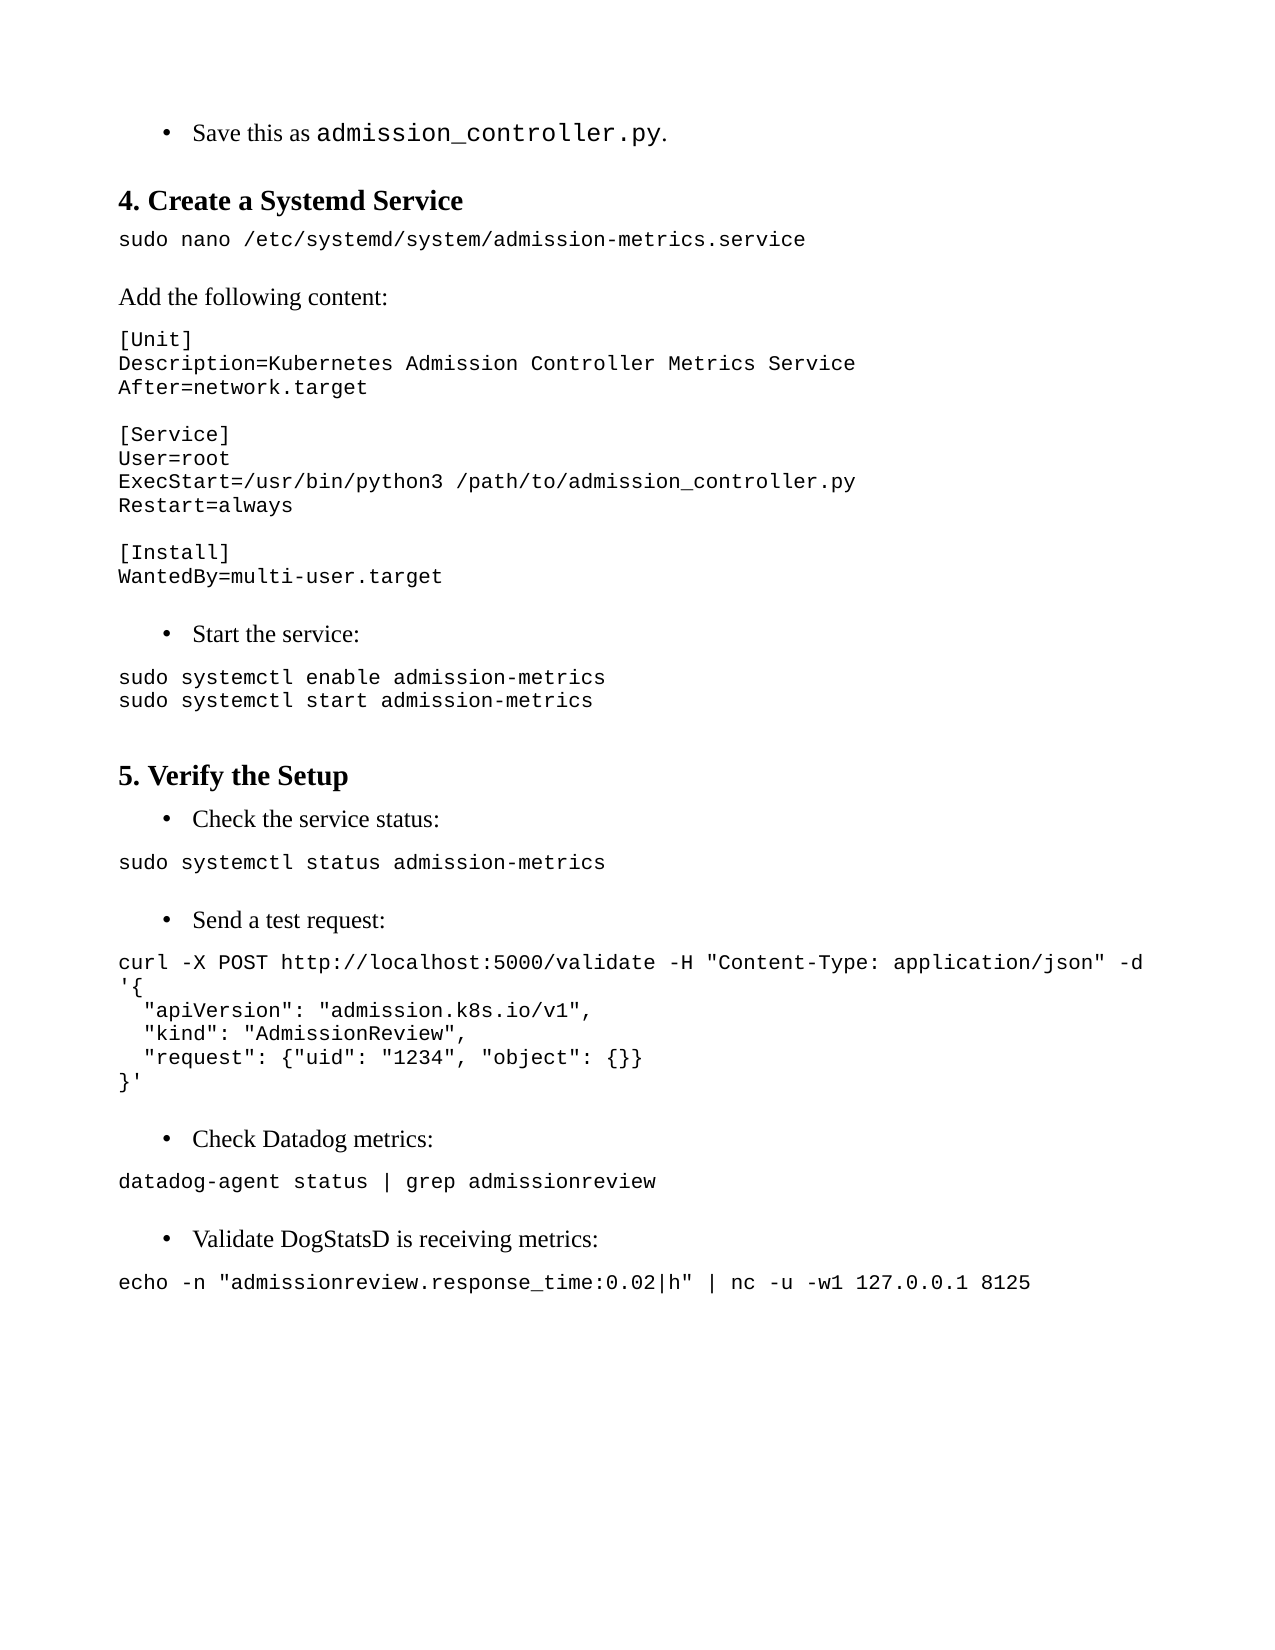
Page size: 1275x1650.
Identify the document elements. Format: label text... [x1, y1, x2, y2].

list Start the service: [162, 619, 1157, 648]
text sudo systemctl enable admission-metrics [118, 667, 1157, 690]
text After=network.target [118, 377, 1157, 400]
text ExecStart=/usr/bin/python3 /path/to/admission_controller.py [118, 471, 1157, 495]
subtitle 5. Verify the Setup [118, 758, 1157, 792]
text curl -X POST http://localhost:5000/validate -H "Content-Type: application/json" -d '{ [118, 952, 1157, 1000]
text [Unit] [118, 329, 1157, 353]
list Check Datadog metrics: [162, 1124, 1157, 1152]
text sudo systemctl start admission-metrics [118, 690, 1157, 714]
text [Install] [118, 542, 1157, 566]
list Save this as admission_controller.py. [162, 118, 1157, 149]
text sudo systemctl status admission-metrics [118, 852, 1157, 875]
text datadog-agent status | grep admissionreview [118, 1171, 1157, 1195]
text [Service] [118, 424, 1157, 448]
text "request": {"uid": "1234", "object": {}} [118, 1047, 1157, 1071]
list Check the service status: [162, 804, 1157, 833]
text WantedBy=multi-user.target [118, 566, 1157, 589]
list Send a test request: [162, 905, 1157, 933]
text Restart=always [118, 495, 1157, 519]
text sudo nano /etc/systemd/system/admission-metrics.service [118, 229, 1157, 252]
text User=root [118, 448, 1157, 471]
list Validate DogStatsD is receiving metrics: [162, 1224, 1157, 1253]
subtitle 4. Create a Systemd Service [118, 183, 1157, 216]
text }' [118, 1071, 1157, 1094]
text echo -n "admissionreview.response_time:0.02|h" | nc -u -w1 127.0.0.1 8125 [118, 1272, 1157, 1296]
text Add the following content: [118, 282, 1157, 311]
text Description=Kubernetes Admission Controller Metrics Service [118, 353, 1157, 377]
text "apiVersion": "admission.k8s.io/v1", [118, 1000, 1157, 1023]
text "kind": "AdmissionReview", [118, 1023, 1157, 1047]
